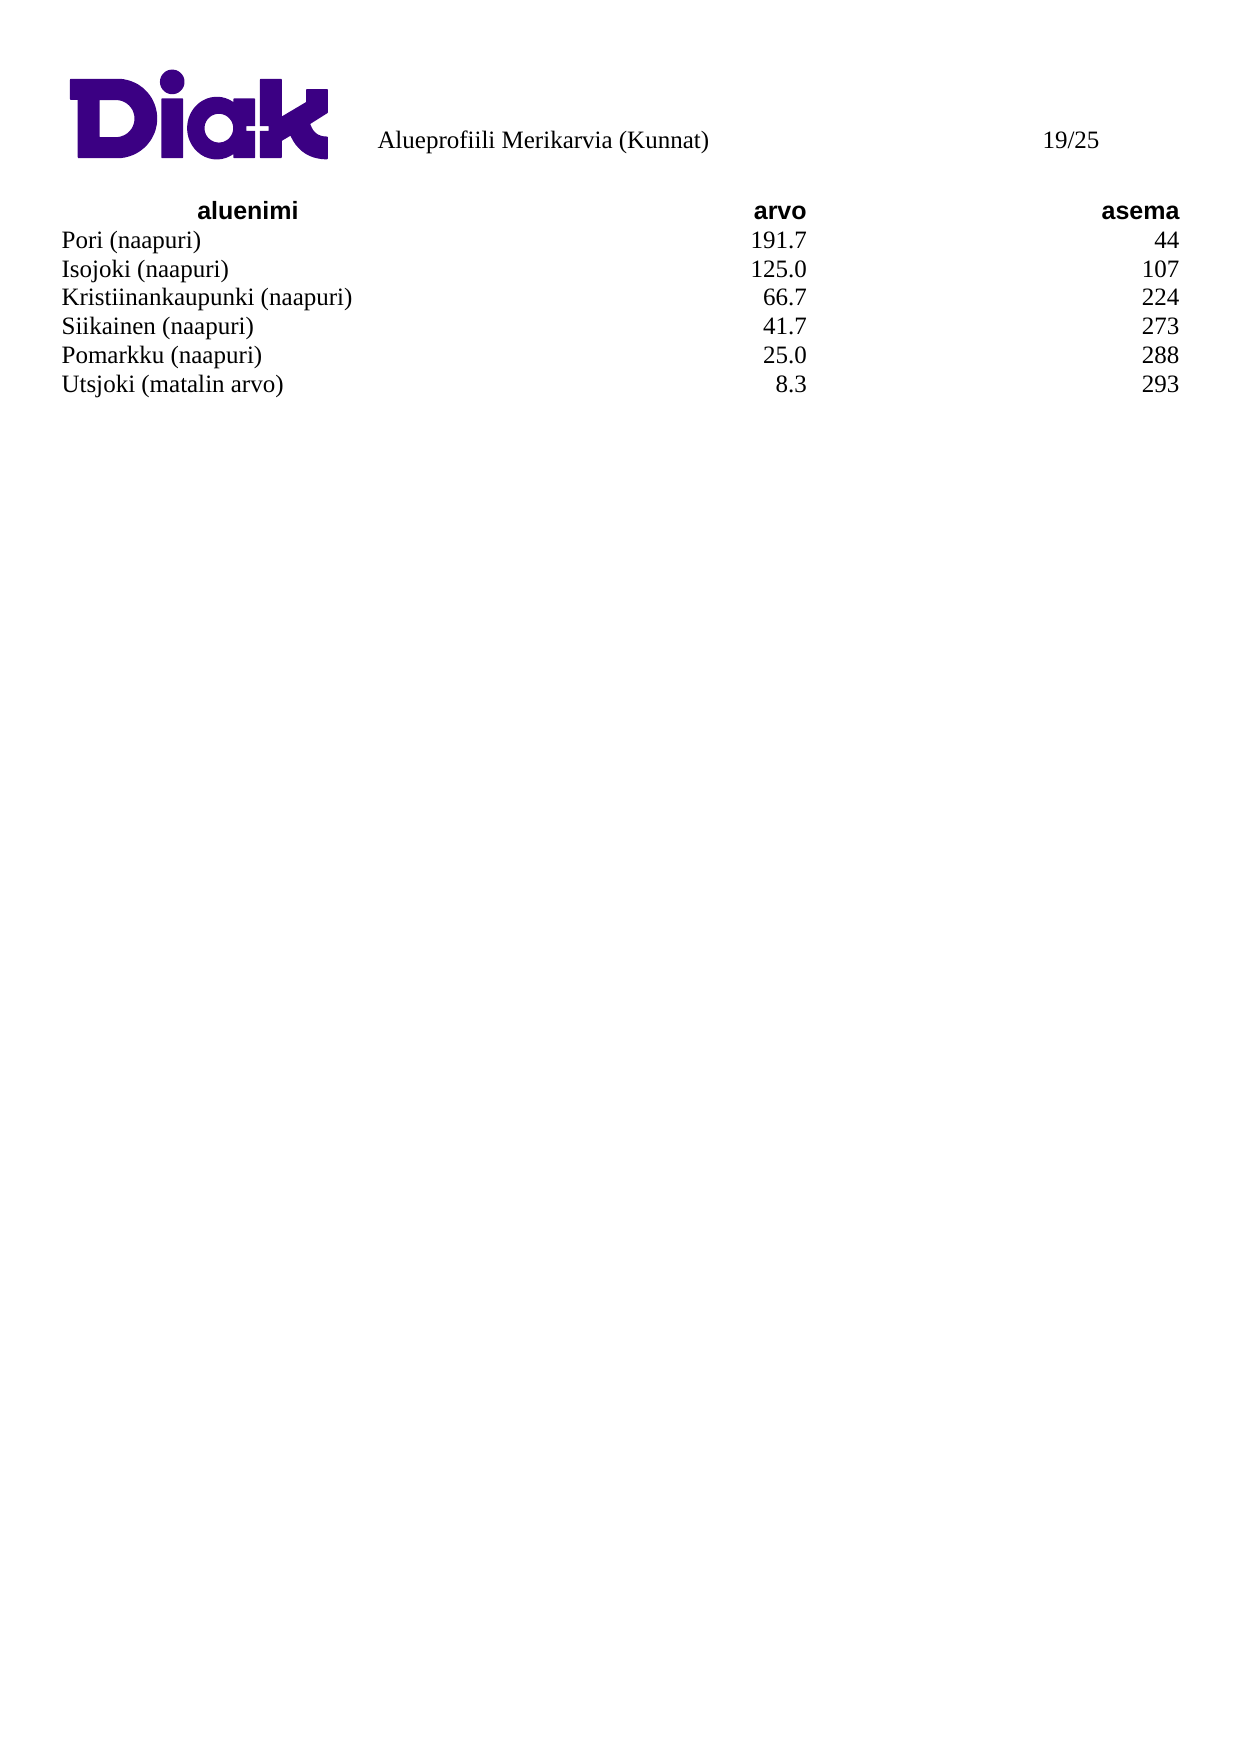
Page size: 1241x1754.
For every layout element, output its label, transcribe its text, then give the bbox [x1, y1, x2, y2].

table_cell 8.3 [434, 369, 806, 397]
table_cell 44 [806, 225, 1179, 254]
table_cell Utsjoki (matalin arvo) [61, 369, 434, 397]
table_cell 224 [806, 283, 1179, 311]
table_cell 25.0 [434, 340, 806, 369]
table_cell 293 [806, 369, 1179, 397]
table_header aluenimi [61, 196, 434, 225]
table_cell 191.7 [434, 225, 806, 254]
table_cell 288 [806, 340, 1179, 369]
table_cell 125.0 [434, 254, 806, 282]
table_cell Siikainen (naapuri) [61, 311, 434, 340]
table_cell Pomarkku (naapuri) [61, 340, 434, 369]
table_cell Kristiinankaupunki (naapuri) [61, 283, 434, 311]
table_cell Pori (naapuri) [61, 225, 434, 254]
table_cell 273 [806, 311, 1179, 340]
table_cell 66.7 [434, 283, 806, 311]
table_header arvo [434, 196, 806, 225]
table_cell 107 [806, 254, 1179, 282]
table_header asema [806, 196, 1179, 225]
table_cell 41.7 [434, 311, 806, 340]
table_cell Isojoki (naapuri) [61, 254, 434, 282]
